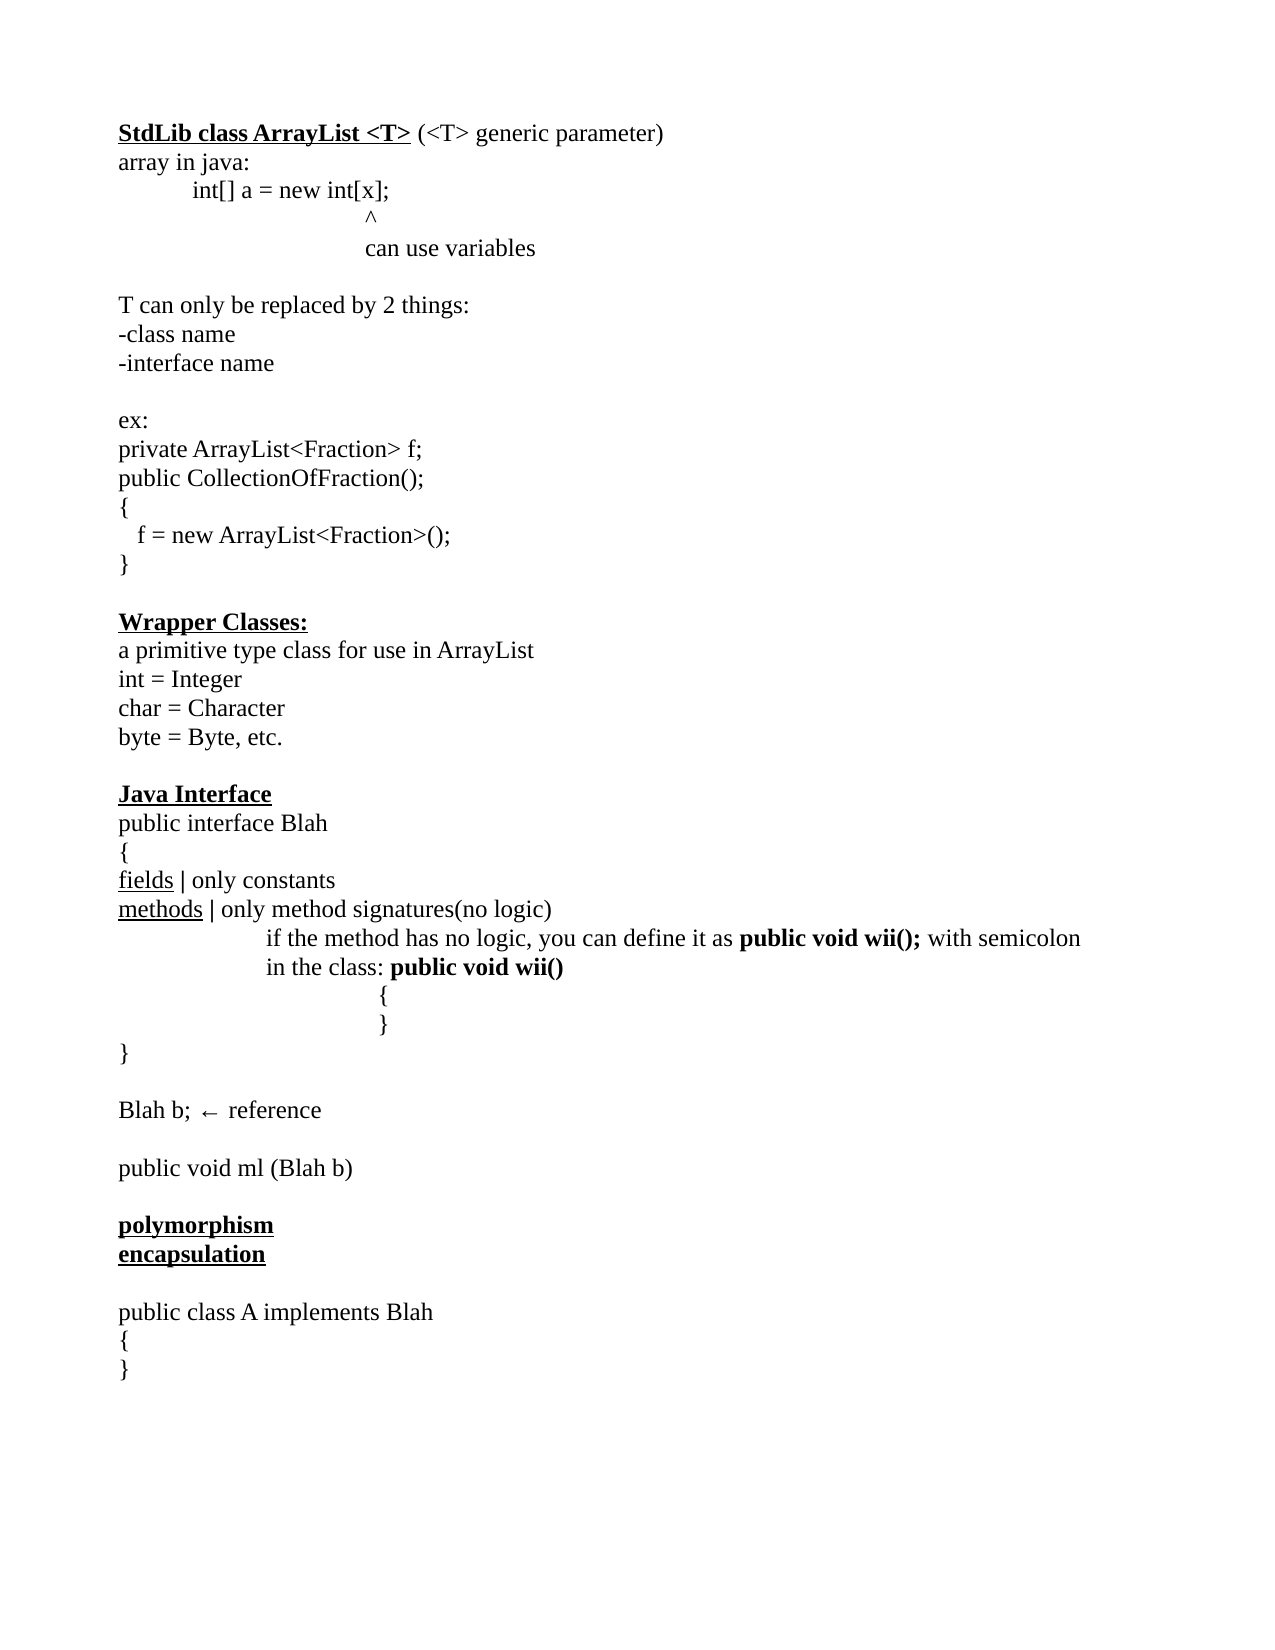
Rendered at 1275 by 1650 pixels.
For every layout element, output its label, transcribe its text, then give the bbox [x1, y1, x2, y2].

text } [118, 549, 1157, 578]
text f = new ArrayList<Fraction>(); [118, 521, 1157, 549]
text private ArrayList<Fraction> f; [118, 434, 1157, 463]
text StdLib class ArrayList <T> (<T> generic parameter) [118, 118, 1157, 147]
text if the method has no logic, you can define it as public void wii(); with semicolon [118, 923, 1157, 952]
text { [118, 492, 1157, 521]
text encapsulation [118, 1239, 1157, 1268]
text in the class: public void wii() [118, 952, 1157, 981]
text methods | only method signatures(no logic) [118, 894, 1157, 923]
text fields | only constants [118, 866, 1157, 894]
text can use variables [118, 233, 1157, 262]
text public class A implements Blah [118, 1297, 1157, 1326]
text public CollectionOfFraction(); [118, 463, 1157, 492]
text Java Interface [118, 779, 1157, 808]
text { [118, 981, 1157, 1009]
text T can only be replaced by 2 things: [118, 291, 1157, 319]
text byte = Byte, etc. [118, 722, 1157, 751]
text Wrapper Classes: [118, 607, 1157, 636]
text public interface Blah [118, 808, 1157, 837]
text polymorphism [118, 1211, 1157, 1239]
text Blah b; ← reference [118, 1096, 1157, 1124]
text { [118, 1326, 1157, 1354]
text int[] a = new int[x]; [118, 176, 1157, 204]
text a primitive type class for use in ArrayList [118, 636, 1157, 664]
text ex: [118, 406, 1157, 434]
text } [118, 1354, 1157, 1383]
text ^ [118, 204, 1157, 233]
text int = Integer [118, 664, 1157, 693]
text public void ml (Blah b) [118, 1153, 1157, 1182]
text -interface name [118, 348, 1157, 377]
text } [118, 1009, 1157, 1038]
text } [118, 1038, 1157, 1067]
text char = Character [118, 693, 1157, 722]
text array in java: [118, 147, 1157, 176]
text { [118, 837, 1157, 866]
text -class name [118, 319, 1157, 348]
